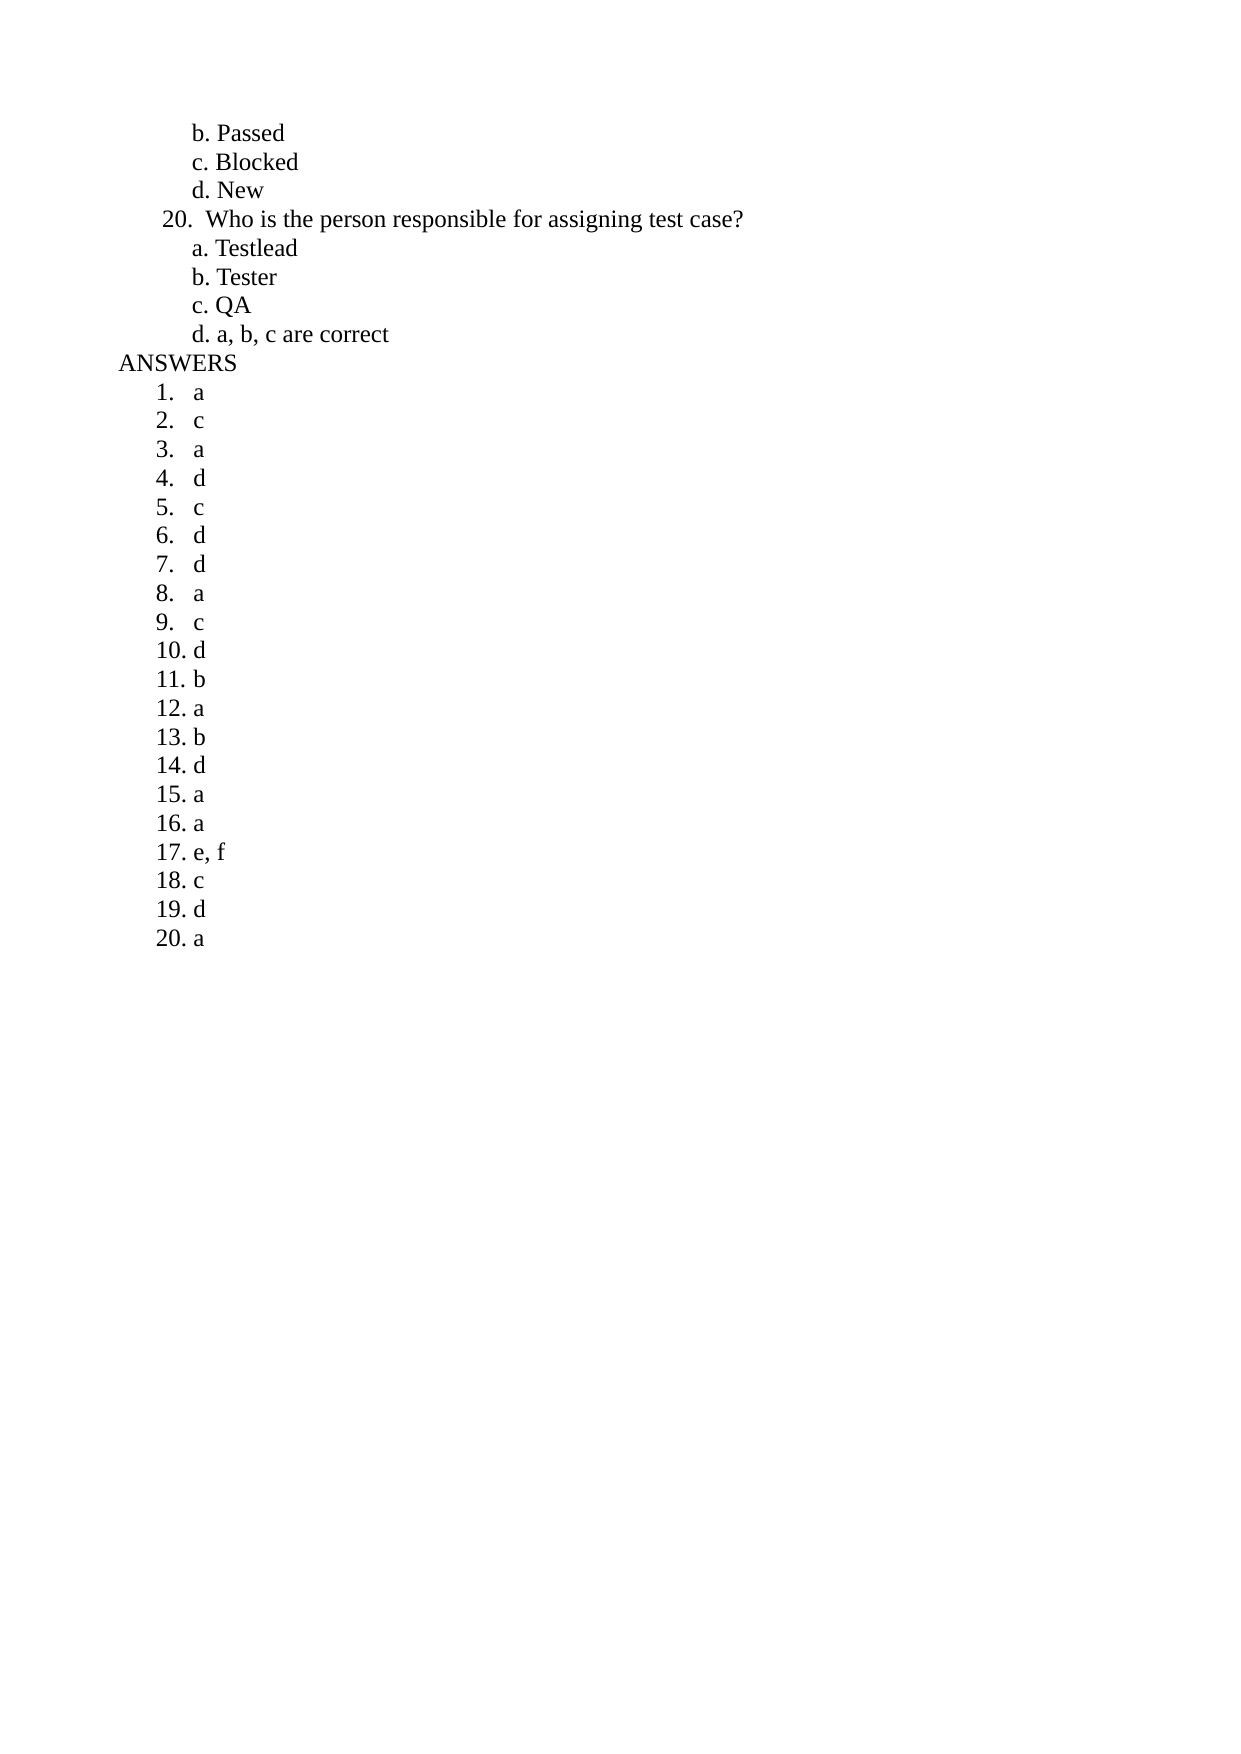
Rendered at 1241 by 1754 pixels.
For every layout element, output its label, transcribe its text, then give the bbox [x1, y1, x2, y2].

list d [156, 636, 1122, 664]
list a [156, 923, 1122, 952]
text ANSWERS [118, 348, 1122, 377]
text a. Testlead [118, 233, 1122, 262]
list d [156, 751, 1122, 779]
list a [156, 693, 1122, 722]
list a [156, 434, 1122, 463]
list e, f [156, 837, 1122, 866]
text c. QA [118, 291, 1122, 319]
list c [156, 406, 1122, 434]
list a [156, 808, 1122, 837]
list d [156, 894, 1122, 923]
list c [156, 866, 1122, 894]
list b [156, 722, 1122, 751]
list d [156, 549, 1122, 578]
list b [156, 664, 1122, 693]
text c. Blocked [118, 147, 1122, 176]
text b. Passed [118, 118, 1122, 147]
list a [156, 578, 1122, 607]
list a [156, 779, 1122, 808]
list d [156, 521, 1122, 549]
text d. New [118, 176, 1122, 204]
text d. a, b, c are correct [118, 319, 1122, 348]
list c [156, 492, 1122, 521]
list d [156, 463, 1122, 492]
text 20. Who is the person responsible for assigning test case? [118, 204, 1122, 233]
text b. Tester [118, 262, 1122, 291]
list c [156, 607, 1122, 636]
list a [156, 377, 1122, 406]
